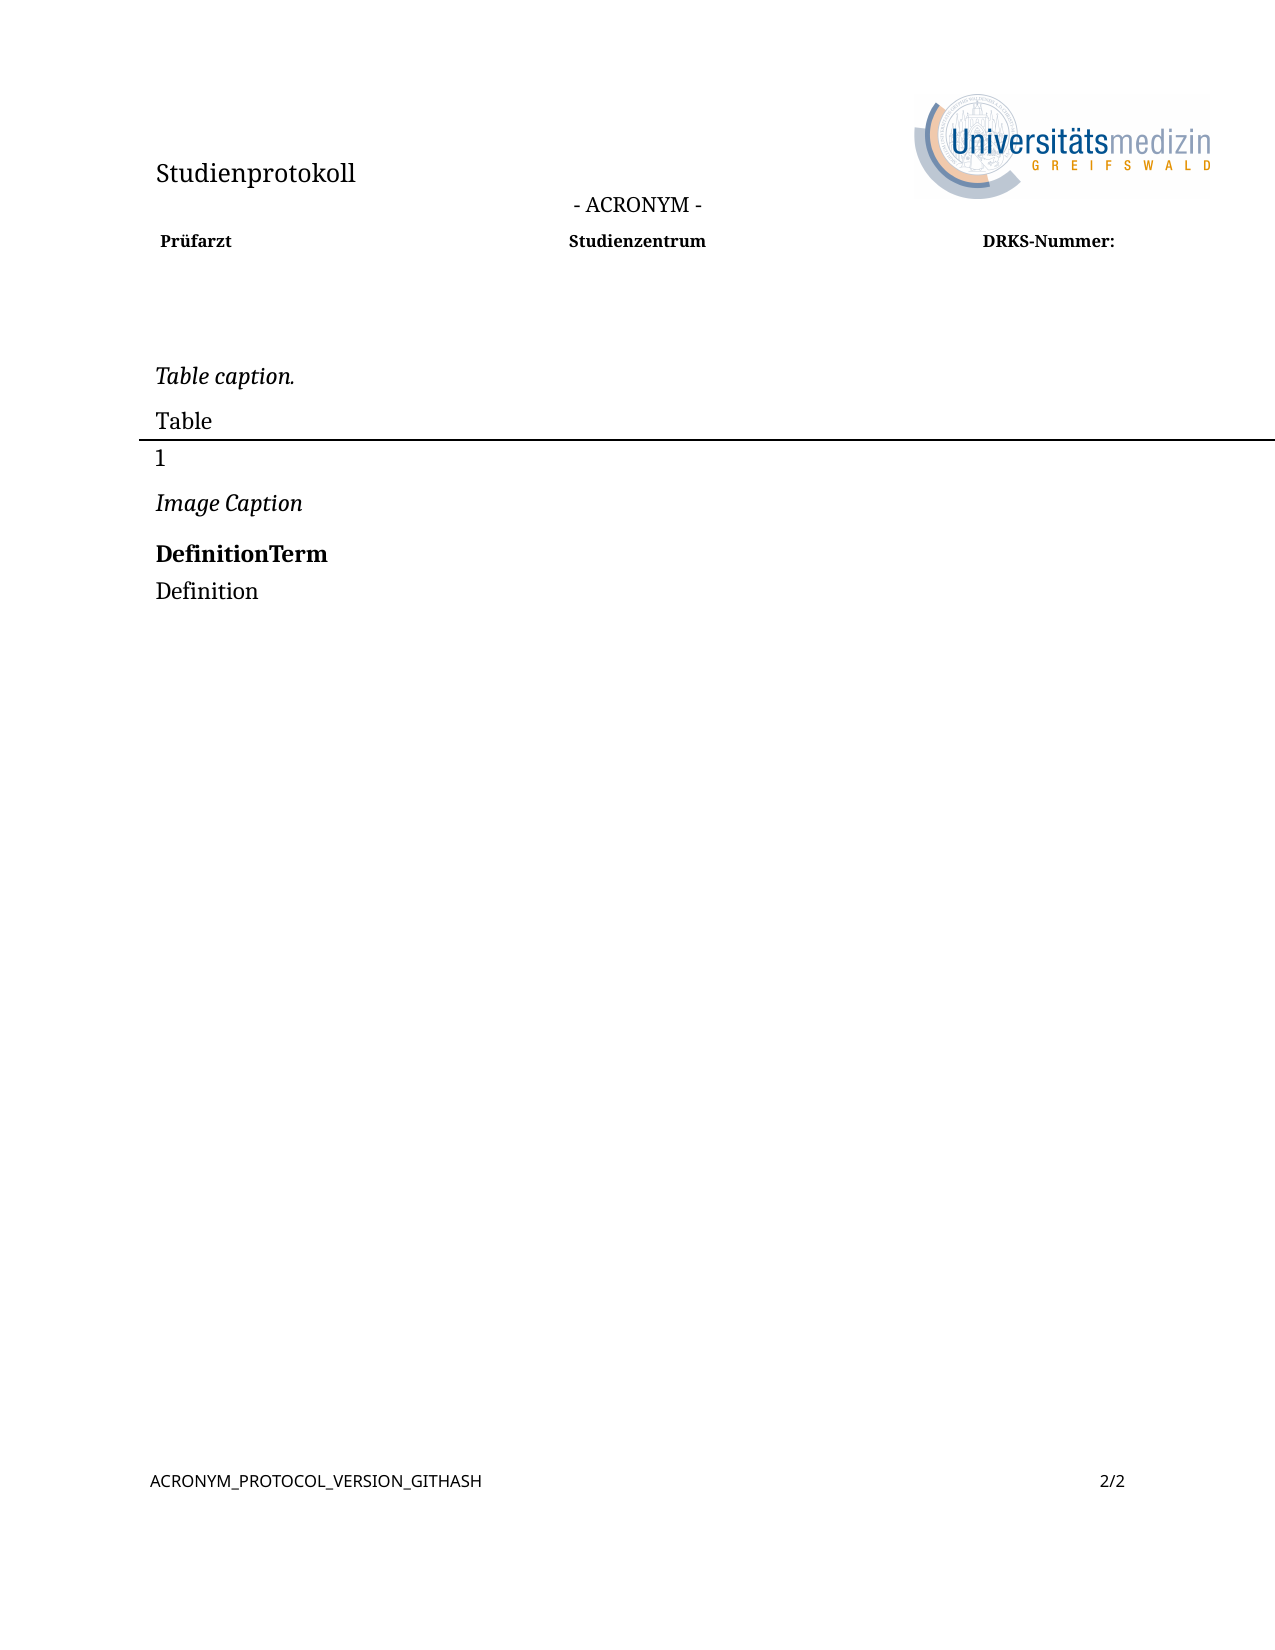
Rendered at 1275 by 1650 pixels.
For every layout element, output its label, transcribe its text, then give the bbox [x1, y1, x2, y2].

picture [914, 94, 1210, 199]
table_header Table [139, 403, 1275, 439]
text Definition [150, 577, 1125, 606]
text Image Caption [150, 489, 1125, 518]
text DefinitionTerm [150, 539, 1125, 568]
table_cell 1 [139, 441, 1275, 477]
text Table caption. [150, 362, 1125, 390]
